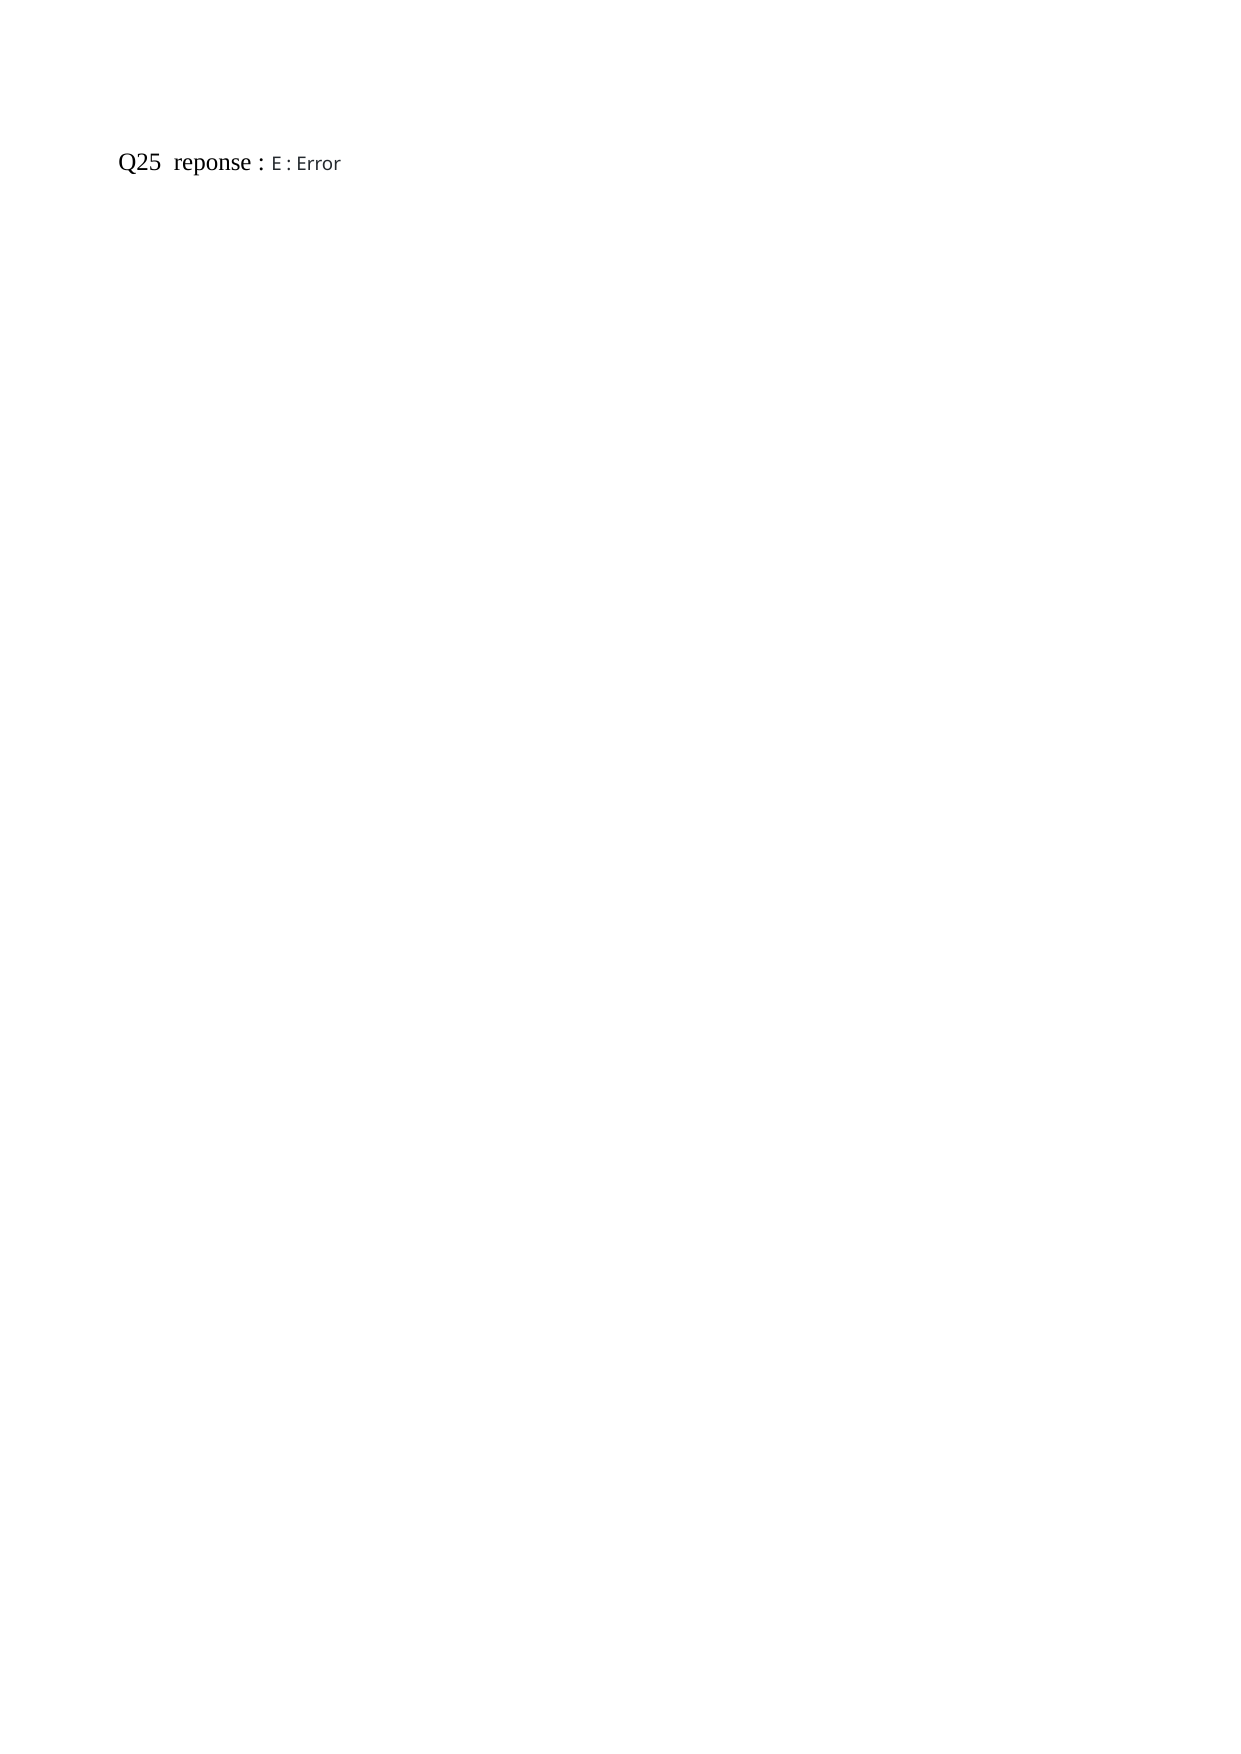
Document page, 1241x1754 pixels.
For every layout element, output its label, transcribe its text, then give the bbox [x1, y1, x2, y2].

text Q25 reponse : E : Error [118, 147, 1122, 176]
